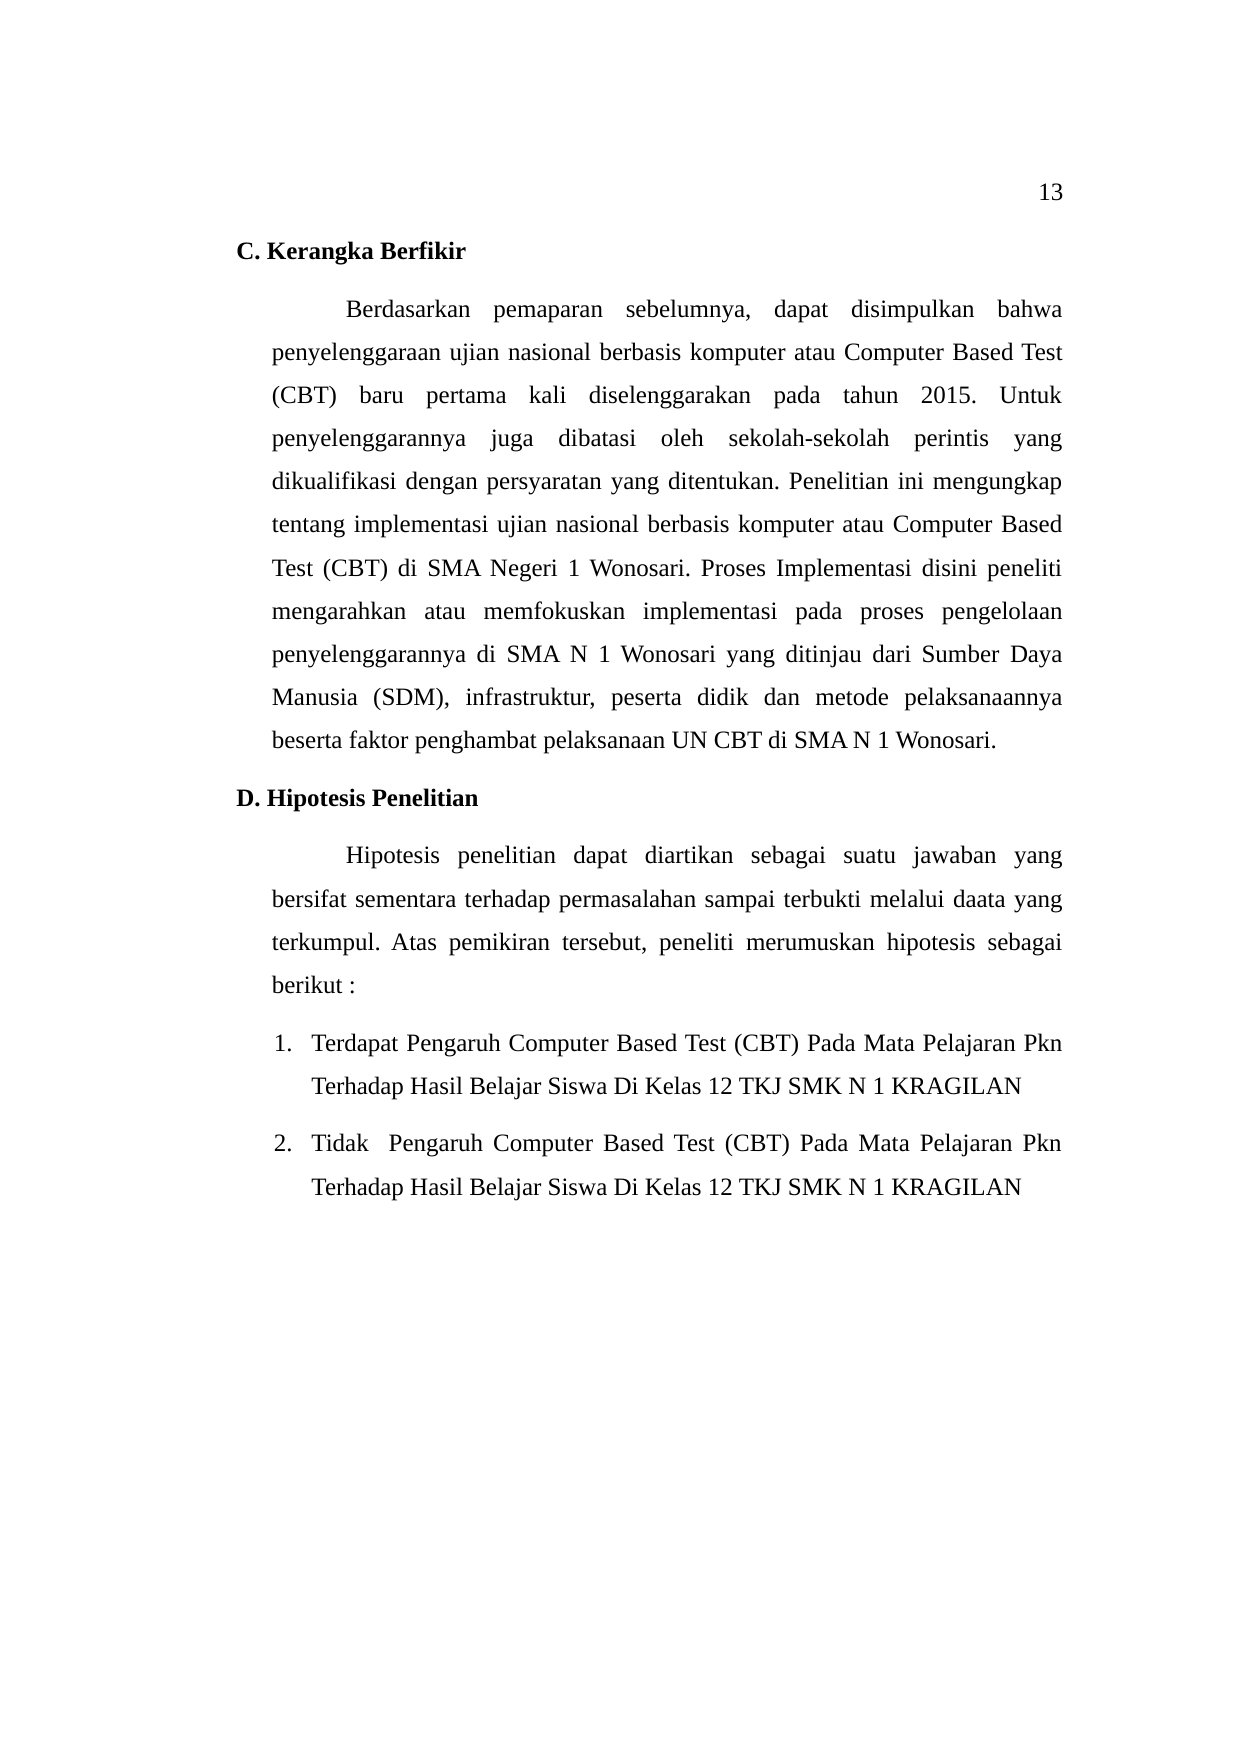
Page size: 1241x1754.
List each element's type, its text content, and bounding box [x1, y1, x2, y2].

list Terdapat Pengaruh Computer Based Test (CBT) Pada Mata Pelajaran Pkn Terhadap Hasil Belajar Siswa Di Kelas 12 TKJ SMK N 1 KRAGILAN [274, 1028, 1063, 1099]
text Berdasarkan pemaparan sebelumnya, dapat disimpulkan bahwa penyelenggaraan ujian nasional berbasis komputer atau Computer Based Test (CBT) baru pertama kali diselenggarakan pada tahun 2015. Untuk penyelenggarannya juga dibatasi oleh sekolah-sekolah perintis yang dikualifikasi dengan persyaratan yang ditentukan. Penelitian ini mengungkap tentang implementasi ujian nasional berbasis komputer atau Computer Based Test (CBT) di SMA Negeri 1 Wonosari. Proses Implementasi disini peneliti mengarahkan atau memfokuskan implementasi pada proses pengelolaan penyelenggarannya di SMA N 1 Wonosari yang ditinjau dari Sumber Daya Manusia (SDM), infrastruktur, peserta didik dan metode pelaksanaannya beserta faktor penghambat pelaksanaan UN CBT di SMA N 1 Wonosari. [272, 294, 1063, 754]
text D. Hipotesis Penelitian [236, 783, 1063, 812]
text Hipotesis penelitian dapat diartikan sebagai suatu jawaban yang bersifat sementara terhadap permasalahan sampai terbukti melalui daata yang terkumpul. Atas pemikiran tersebut, peneliti merumuskan hipotesis sebagai berikut : [272, 841, 1063, 999]
text C. Kerangka Berfikir [236, 236, 1063, 265]
list Tidak Pengaruh Computer Based Test (CBT) Pada Mata Pelajaran Pkn Terhadap Hasil Belajar Siswa Di Kelas 12 TKJ SMK N 1 KRAGILAN [274, 1128, 1063, 1200]
